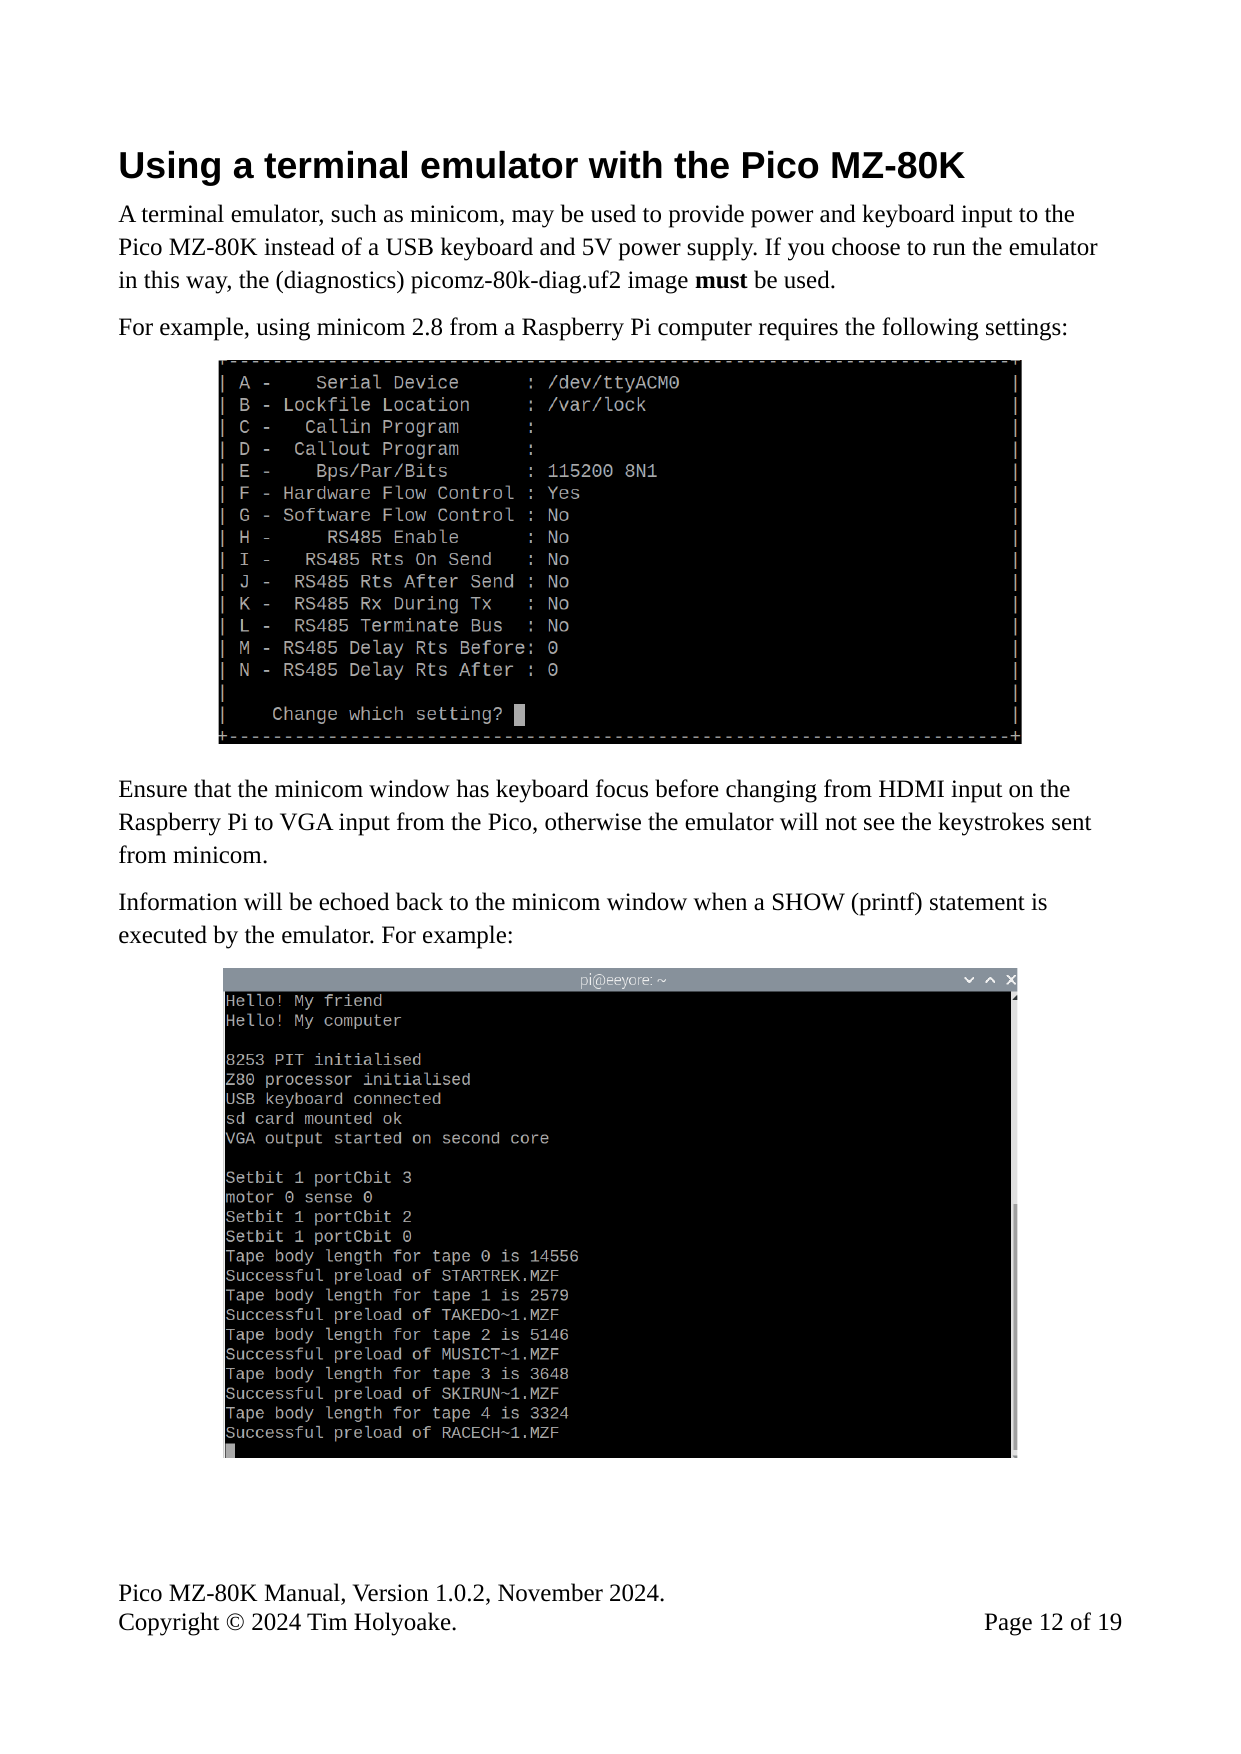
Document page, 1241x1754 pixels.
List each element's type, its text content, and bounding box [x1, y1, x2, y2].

subtitle Using a terminal emulator with the Pico MZ-80K [118, 143, 1122, 186]
text Ensure that the minicom window has keyboard focus before changing from HDMI input on the Raspberry Pi to VGA input from the Pico, otherwise the emulator will not see the keystrokes sent from minicom. [118, 774, 1122, 869]
text A terminal emulator, such as minicom, may be used to provide power and keyboard input to the Pico MZ-80K instead of a USB keyboard and 5V power supply. If you choose to run the emulator in this way, the (diagnostics) picomz-80k-diag.uf2 image must be used. [118, 199, 1122, 293]
text Information will be echoed back to the minicom window when a SHOW (printf) statement is executed by the emulator. For example: [118, 887, 1122, 949]
picture [223, 968, 1018, 1458]
text For example, using minicom 2.8 from a Raspberry Pi computer requires the following settings: [118, 312, 1122, 341]
picture [218, 360, 1022, 744]
